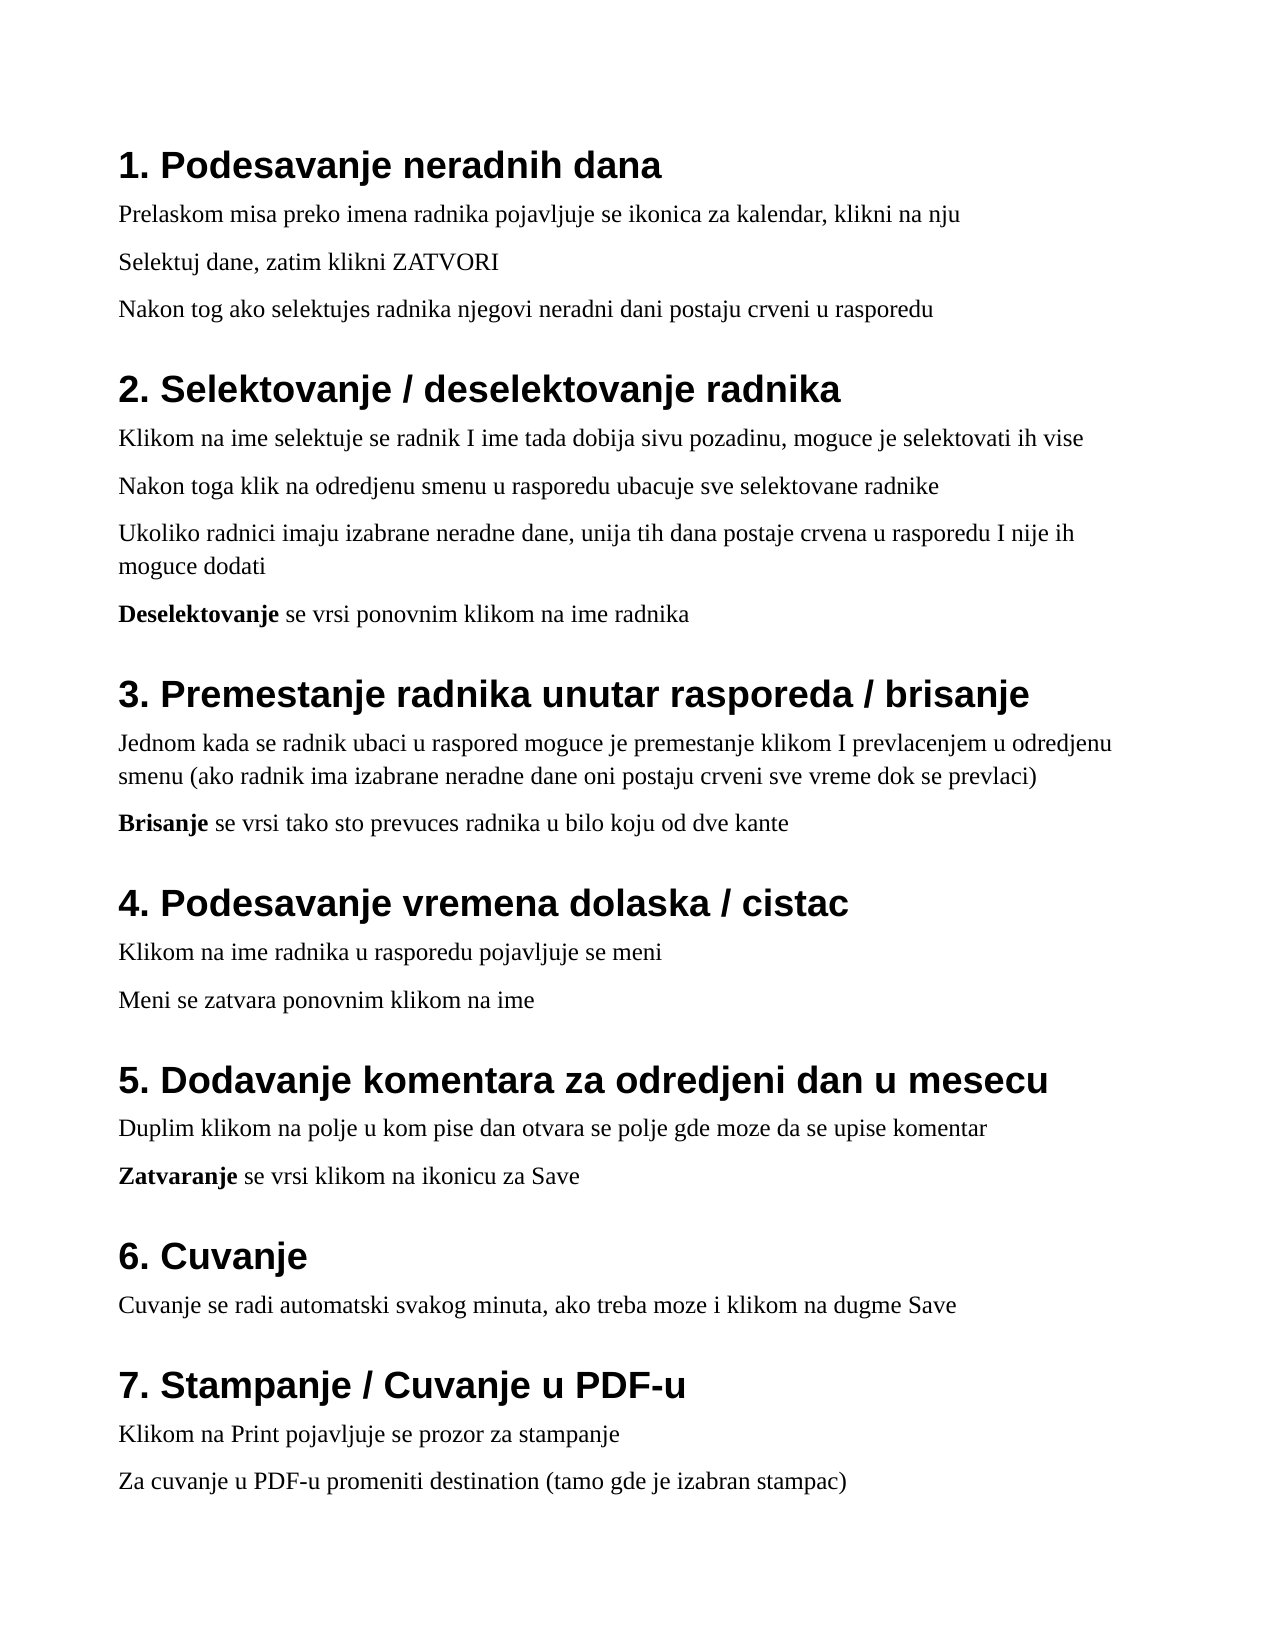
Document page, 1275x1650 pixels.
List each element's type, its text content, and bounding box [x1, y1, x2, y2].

text Klikom na ime selektuje se radnik I ime tada dobija sivu pozadinu, moguce je selektovati ih vise [118, 423, 1157, 452]
text Za cuvanje u PDF-u promeniti destination (tamo gde je izabran stampac) [118, 1466, 1157, 1495]
text Ukoliko radnici imaju izabrane neradne dane, unija tih dana postaje crvena u rasporedu I nije ih moguce dodati [118, 518, 1157, 580]
subtitle 7. Stampanje / Cuvanje u PDF-u [118, 1362, 1157, 1406]
text Meni se zatvara ponovnim klikom na ime [118, 985, 1157, 1013]
text Selektuj dane, zatim klikni ZATVORI [118, 247, 1157, 276]
text Nakon toga klik na odredjenu smenu u rasporedu ubacuje sve selektovane radnike [118, 471, 1157, 499]
text Klikom na ime radnika u rasporedu pojavljuje se meni [118, 937, 1157, 966]
text Nakon tog ako selektujes radnika njegovi neradni dani postaju crveni u rasporedu [118, 294, 1157, 323]
text Zatvaranje se vrsi klikom na ikonicu za Save [118, 1161, 1157, 1190]
text Duplim klikom na polje u kom pise dan otvara se polje gde moze da se upise komentar [118, 1113, 1157, 1142]
text Brisanje se vrsi tako sto prevuces radnika u bilo koju od dve kante [118, 808, 1157, 837]
subtitle 5. Dodavanje komentara za odredjeni dan u mesecu [118, 1057, 1157, 1101]
subtitle 3. Premestanje radnika unutar rasporeda / brisanje [118, 672, 1157, 715]
text Deselektovanje se vrsi ponovnim klikom na ime radnika [118, 599, 1157, 628]
subtitle 4. Podesavanje vremena dolaska / cistac [118, 881, 1157, 925]
text Jednom kada se radnik ubaci u raspored moguce je premestanje klikom I prevlacenjem u odredjenu smenu (ako radnik ima izabrane neradne dane oni postaju crveni sve vreme dok se prevlaci) [118, 728, 1157, 789]
subtitle 6. Cuvanje [118, 1234, 1157, 1277]
text Klikom na Print pojavljuje se prozor za stampanje [118, 1419, 1157, 1447]
subtitle 1. Podesavanje neradnih dana [118, 143, 1157, 187]
text Prelaskom misa preko imena radnika pojavljuje se ikonica za kalendar, klikni na nju [118, 199, 1157, 228]
text Cuvanje se radi automatski svakog minuta, ako treba moze i klikom na dugme Save [118, 1290, 1157, 1319]
subtitle 2. Selektovanje / deselektovanje radnika [118, 367, 1157, 411]
